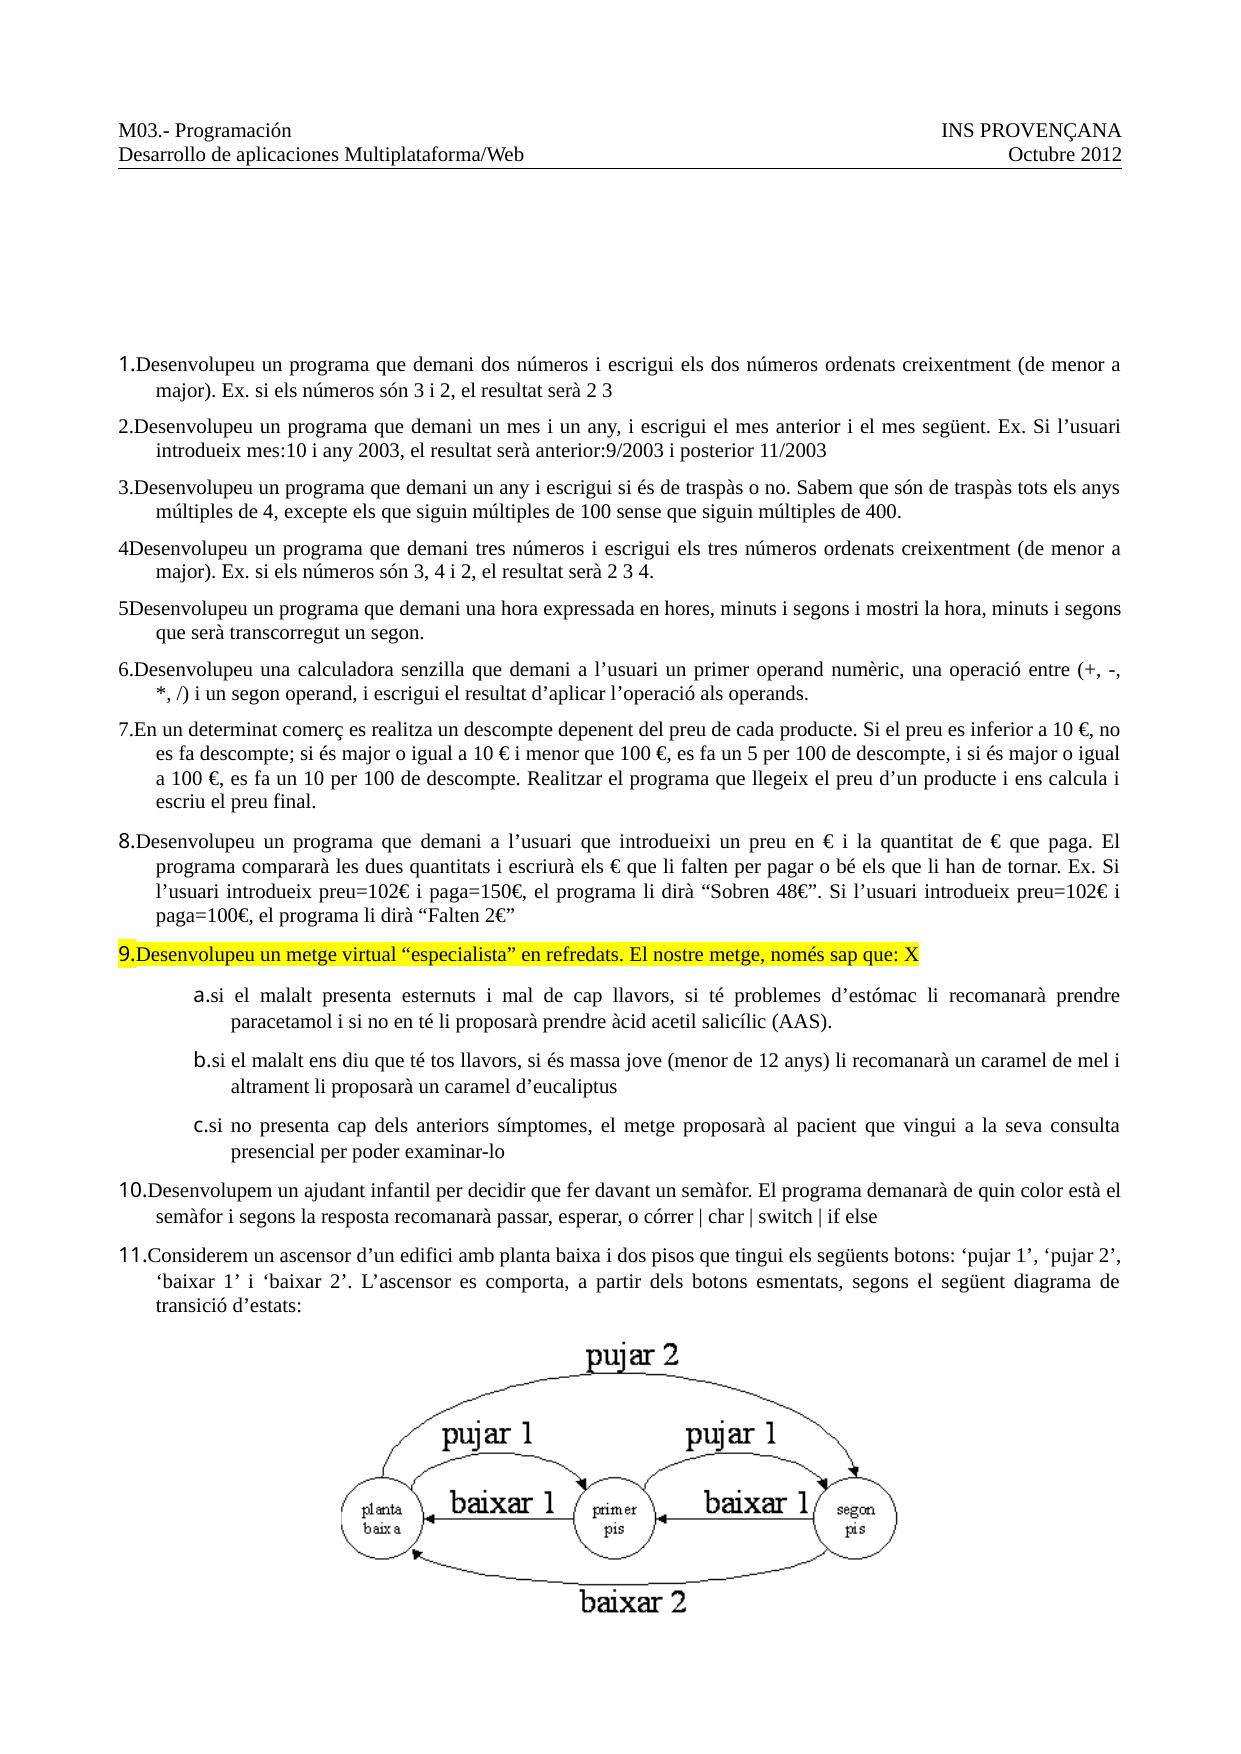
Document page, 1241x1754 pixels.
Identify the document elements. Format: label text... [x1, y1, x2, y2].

text 1.Desenvolupeu un programa que demani dos números i escrigui els dos números ordenats creixentment (de menor a major). Ex. si els números són 3 i 2, el resultat serà 2 3 [118, 349, 1122, 402]
text 9.Desenvolupeu un metge virtual “especialista” en refredats. El nostre metge, només sap que: X [118, 939, 1122, 968]
text 2.Desenvolupeu un programa que demani un mes i un any, i escrigui el mes anterior i el mes següent. Ex. Si l’usuari introdueix mes:10 i any 2003, el resultat serà anterior:9/2003 i posterior 11/2003 [118, 414, 1122, 462]
text 11.Considerem un ascensor d’un edifici amb planta baixa i dos pisos que tingui els següents botons: ‘pujar 1’, ‘pujar 2’, ‘baixar 1’ i ‘baixar 2’. L’ascensor es comporta, a partir dels botons esmentats, segons el següent diagrama de transició d’estats: [118, 1240, 1122, 1317]
text 3.Desenvolupeu un programa que demani un any i escrigui si és de traspàs o no. Sabem que són de traspàs tots els anys múltiples de 4, excepte els que siguin múltiples de 100 sense que siguin múltiples de 400. [118, 475, 1122, 523]
text a.si el malalt presenta esternuts i mal de cap llavors, si té problemes d’estómac li recomanarà prendre paracetamol i si no en té li proposarà prendre àcid acetil salicílic (AAS). [193, 980, 1122, 1033]
text 8.Desenvolupeu un programa que demani a l’usuari que introdueixi un preu en € i la quantitat de € que paga. El programa compararà les dues quantitats i escriurà els € que li falten per pagar o bé els que li han de tornar. Ex. Si l’usuari introdueix preu=102€ i paga=150€, el programa li dirà “Sobren 48€”. Si l’usuari introdueix preu=102€ i paga=100€, el programa li dirà “Falten 2€” [118, 826, 1122, 927]
text 7.En un determinat comerç es realitza un descompte depenent del preu de cada producte. Si el preu es inferior a 10 €, no es fa descompte; si és major o igual a 10 € i menor que 100 €, es fa un 5 per 100 de descompte, i si és major o igual a 100 €, es fa un 10 per 100 de descompte. Realitzar el programa que llegeix el preu d’un producte i ens calcula i escriu el preu final. [118, 717, 1122, 813]
text 4Desenvolupeu un programa que demani tres números i escrigui els tres números ordenats creixentment (de menor a major). Ex. si els números són 3, 4 i 2, el resultat serà 2 3 4. [118, 535, 1122, 583]
picture [341, 1329, 900, 1628]
text b.si el malalt ens diu que té tos llavors, si és massa jove (menor de 12 anys) li recomanarà un caramel de mel i altrament li proposarà un caramel d’eucaliptus [193, 1045, 1122, 1098]
text 6.Desenvolupeu una calculadora senzilla que demani a l’usuari un primer operand numèric, una operació entre (+, -, *, /) i un segon operand, i escrigui el resultat d’aplicar l’operació als operands. [118, 657, 1122, 705]
text 5Desenvolupeu un programa que demani una hora expressada en hores, minuts i segons i mostri la hora, minuts i segons que serà transcorregut un segon. [118, 596, 1122, 644]
text c.si no presenta cap dels anteriors símptomes, el metge proposarà al pacient que vingui a la seva consulta presencial per poder examinar-lo [193, 1110, 1122, 1163]
text 10.Desenvolupem un ajudant infantil per decidir que fer davant un semàfor. El programa demanarà de quin color està el semàfor i segons la resposta recomanarà passar, esperar, o córrer | char | switch | if else [118, 1175, 1122, 1228]
